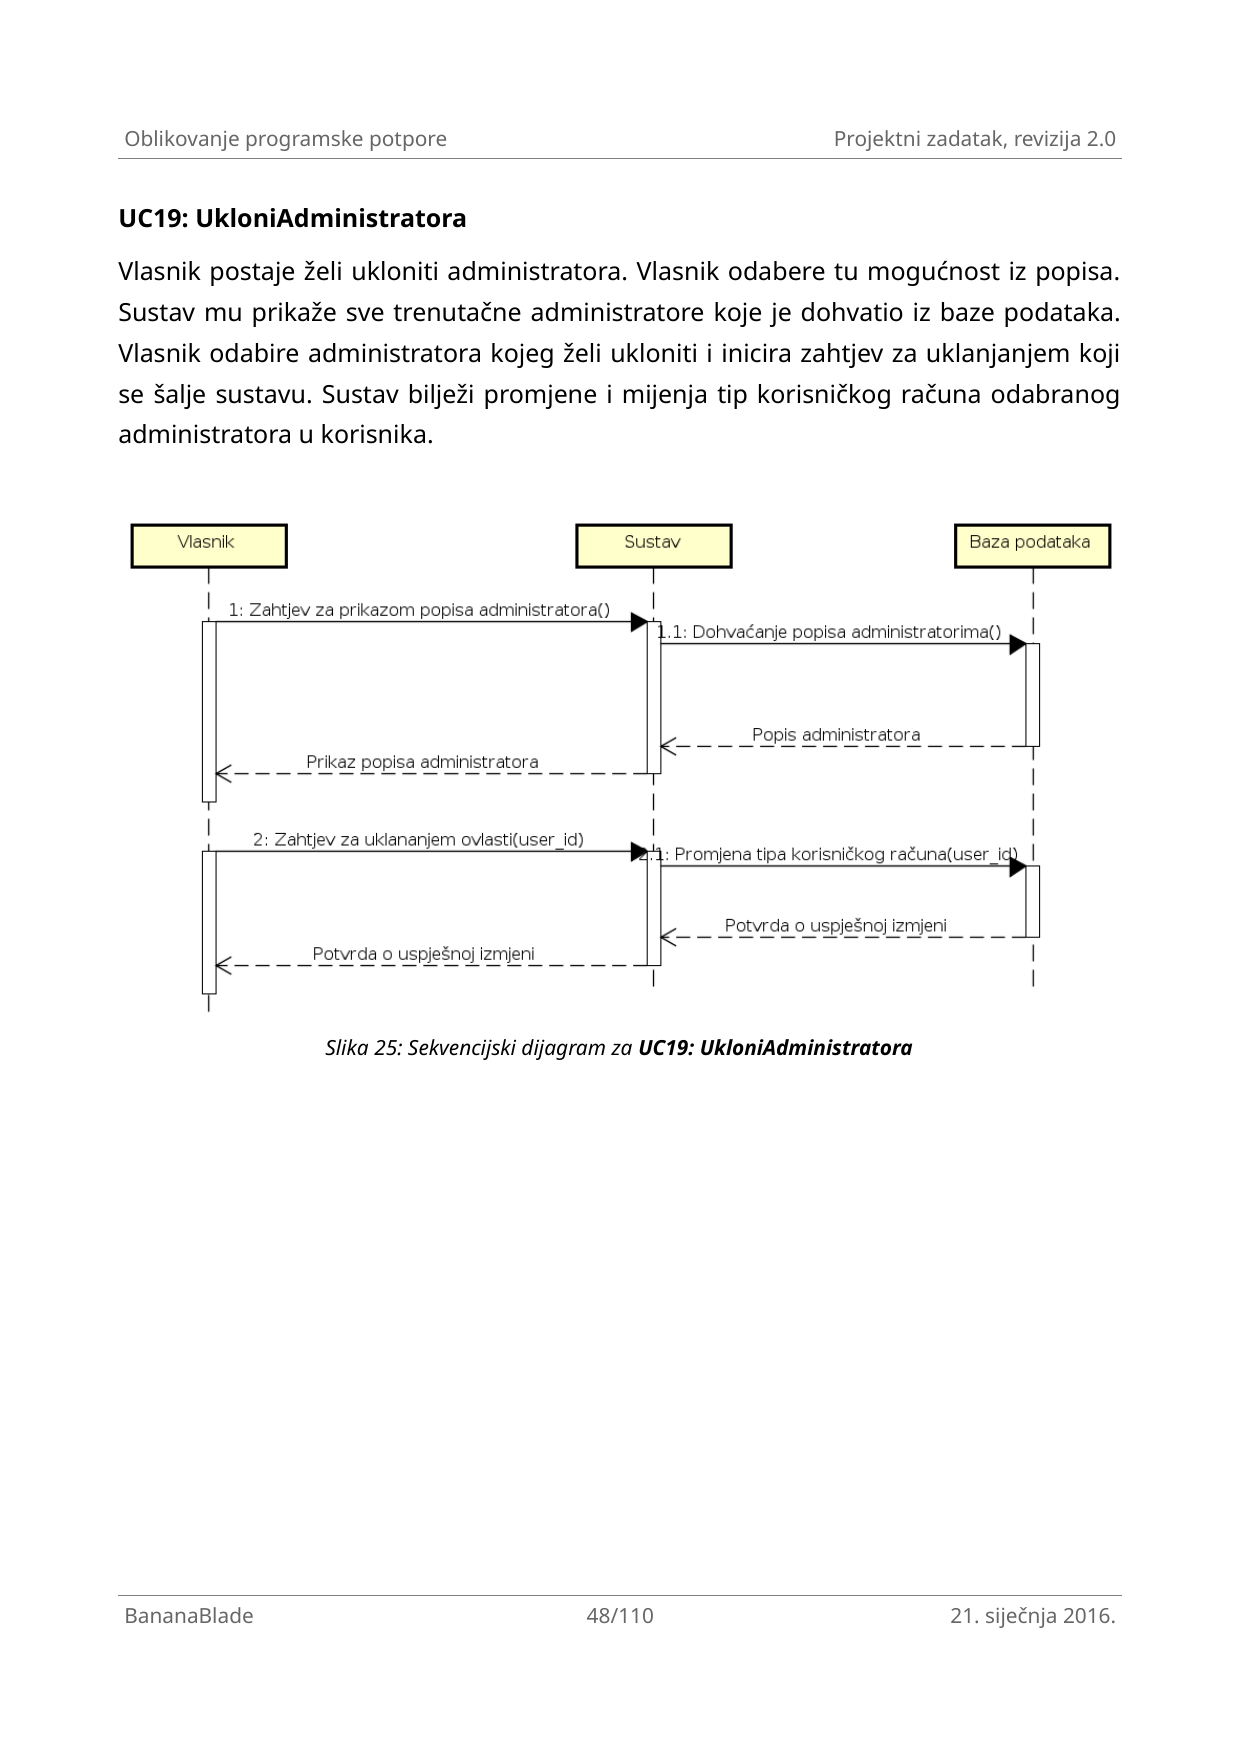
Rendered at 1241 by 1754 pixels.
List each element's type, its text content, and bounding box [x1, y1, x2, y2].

text Slika 25: Sekvencijski dijagram za UC19: UkloniAdministratora [118, 1028, 1122, 1062]
picture [118, 511, 1123, 1028]
text Vlasnik postaje želi ukloniti administratora. Vlasnik odabere tu mogućnost iz popisa. Sustav mu prikaže sve trenutačne administratore koje je dohvatio iz baze podataka. Vlasnik odabire administratora kojeg želi ukloniti i inicira zahtjev za uklanjanjem koji se šalje sustavu. Sustav bilježi promjene i mijenja tip korisničkog računa odabranog administratora u korisnika. [118, 254, 1122, 451]
subtitle UC19: UkloniAdministratora [118, 201, 1122, 234]
